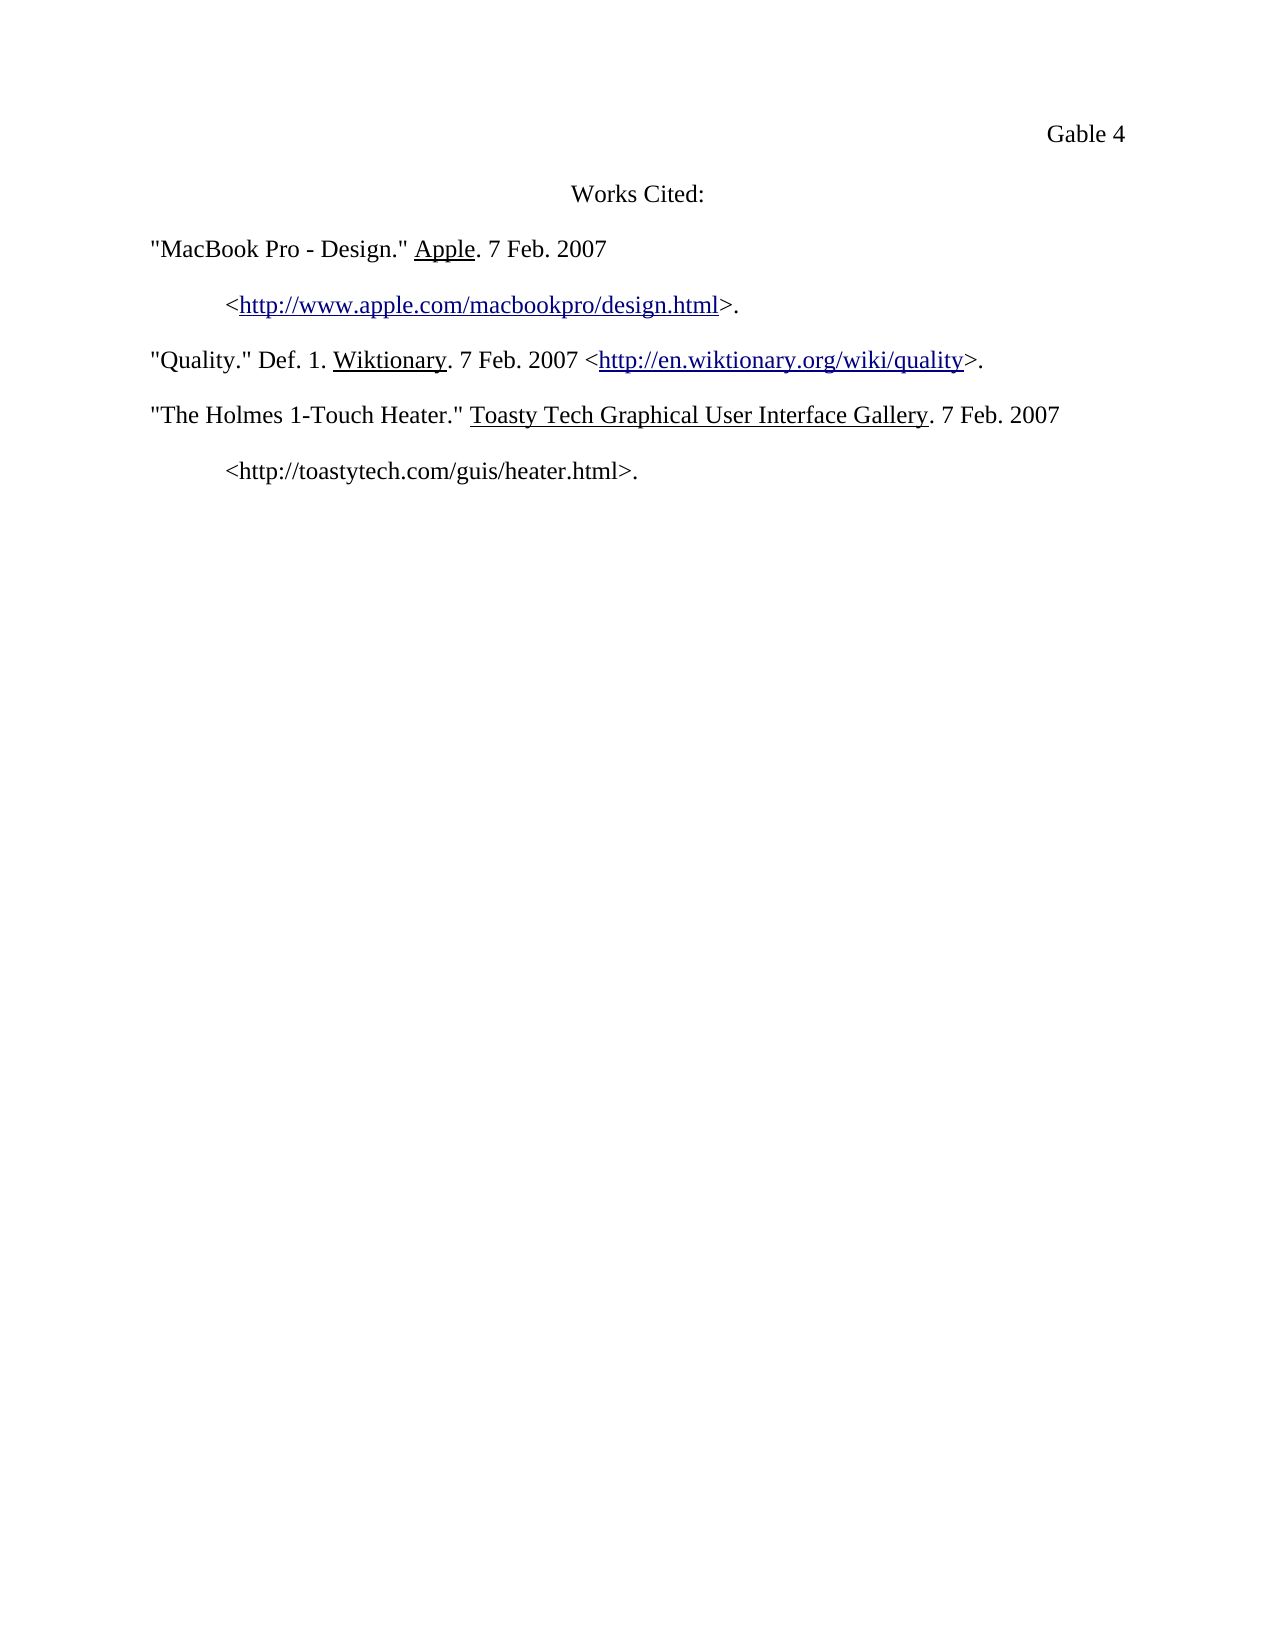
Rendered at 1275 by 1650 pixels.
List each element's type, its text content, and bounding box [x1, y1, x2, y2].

text Works Cited: [150, 180, 1125, 208]
text "Quality." Def. 1. Wiktionary. 7 Feb. 2007 <http://en.wiktionary.org/wiki/quality>. [150, 346, 1125, 374]
text "The Holmes 1-Touch Heater." Toasty Tech Graphical User Interface Gallery. 7 Feb. 2007 <http://toastytech.com/guis/heater.html>. [150, 402, 1125, 485]
text "MacBook Pro - Design." Apple. 7 Feb. 2007 <http://www.apple.com/macbookpro/design.html>. [150, 235, 1125, 318]
